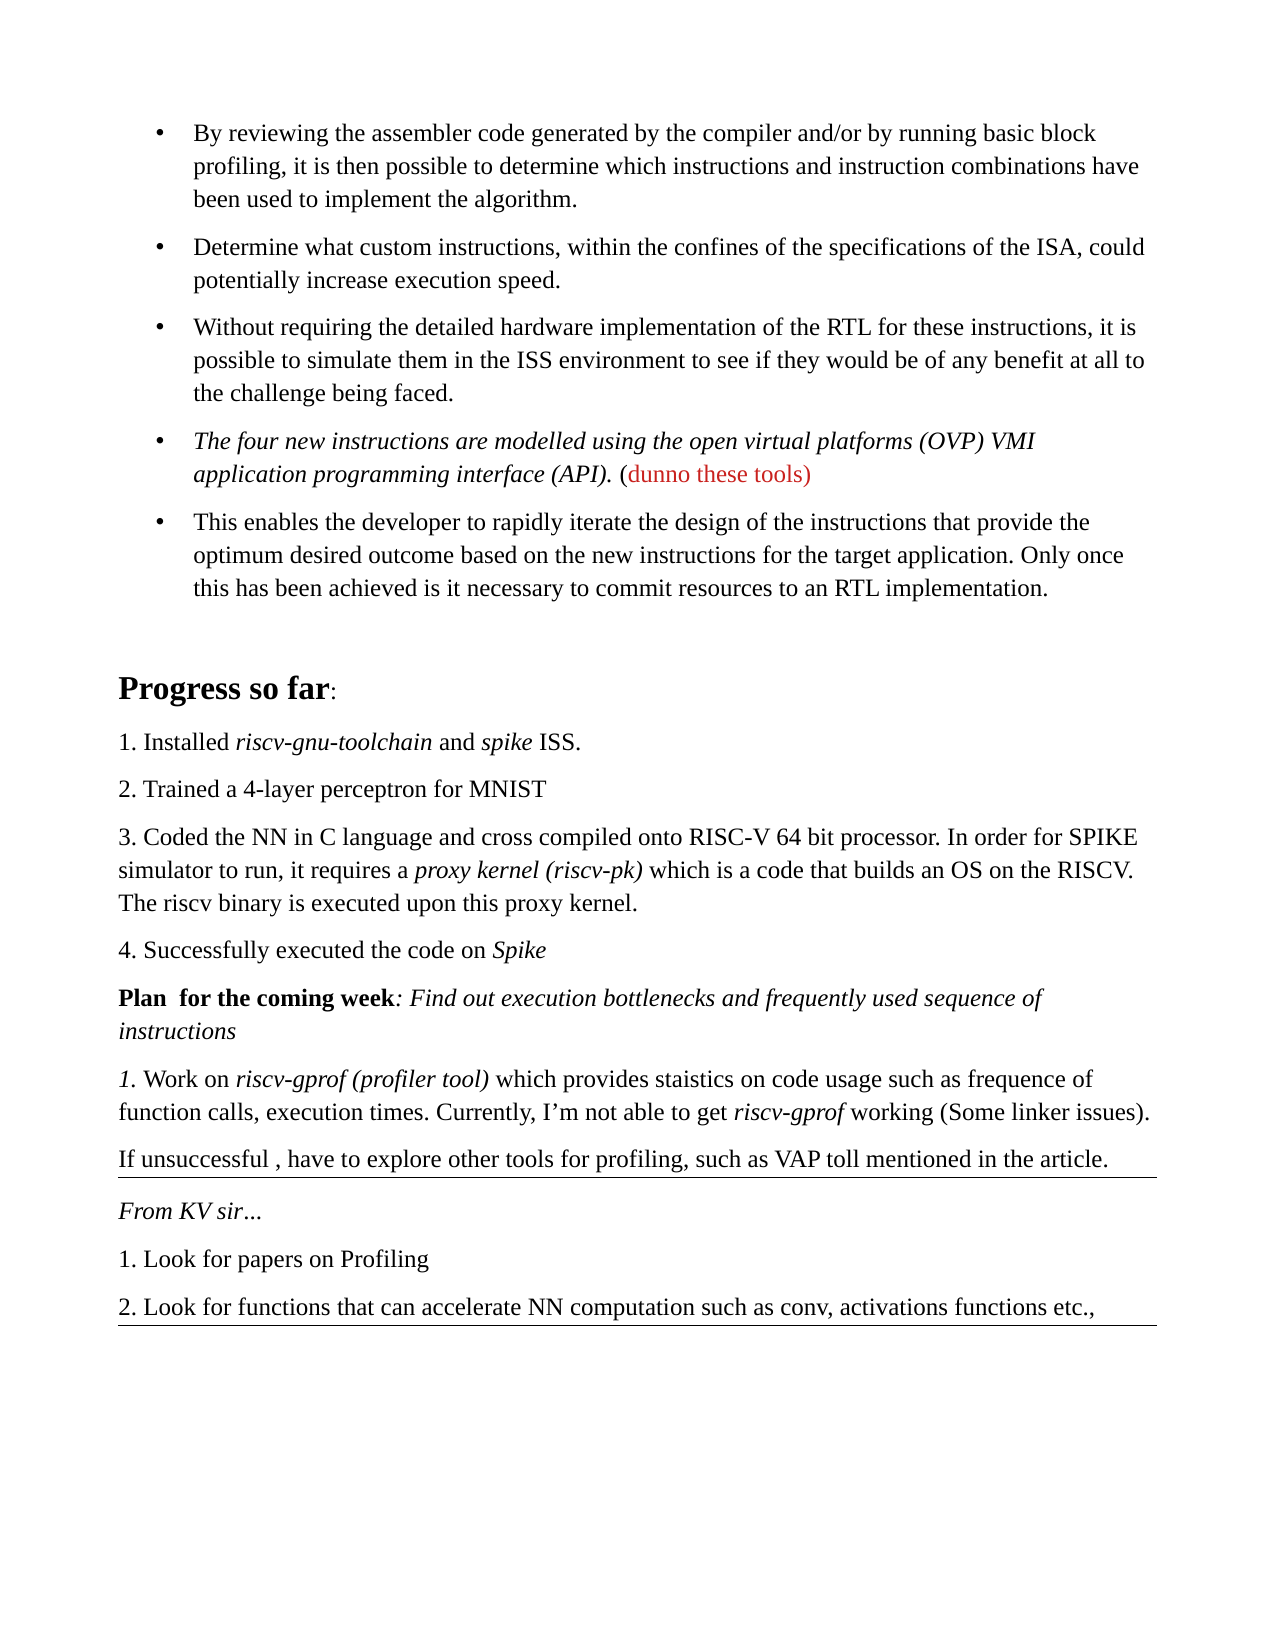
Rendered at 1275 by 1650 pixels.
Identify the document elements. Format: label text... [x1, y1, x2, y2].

list Without requiring the detailed hardware implementation of the RTL for these instructions, it is possible to simulate them in the ISS environment to see if they would be of any benefit at all to the challenge being faced. [156, 312, 1157, 407]
list By reviewing the assembler code generated by the compiler and/or by running basic block profiling, it is then possible to determine which instructions and instruction combinations have been used to implement the algorithm. [156, 118, 1157, 213]
text 2. Look for functions that can accelerate NN computation such as conv, activations functions etc., [118, 1292, 1157, 1325]
list The four new instructions are modelled using the open virtual platforms (OVP) VMI application programming interface (API). (dunno these tools) [156, 426, 1157, 488]
list This enables the developer to rapidly iterate the design of the instructions that provide the optimum desired outcome based on the new instructions for the target application. Only once this has been achieved is it necessary to commit resources to an RTL implementation. [156, 507, 1157, 601]
text Progress so far: [118, 668, 1157, 706]
text 4. Successfully executed the code on Spike [118, 935, 1157, 964]
text If unsuccessful , have to explore other tools for profiling, such as VAP toll mentioned in the article. [118, 1144, 1157, 1177]
text From KV sir... [118, 1196, 1157, 1225]
text 3. Coded the NN in C language and cross compiled onto RISC-V 64 bit processor. In order for SPIKE simulator to run, it requires a proxy kernel (riscv-pk) which is a code that builds an OS on the RISCV. The riscv binary is executed upon this proxy kernel. [118, 822, 1157, 917]
list Determine what custom instructions, within the confines of the specifications of the ISA, could potentially increase execution speed. [156, 232, 1157, 293]
text 1. Work on riscv-gprof (profiler tool) which provides staistics on code usage such as frequence of function calls, execution times. Currently, I’m not able to get riscv-gprof working (Some linker issues). [118, 1064, 1157, 1125]
text 1. Look for papers on Profiling [118, 1244, 1157, 1273]
text 1. Installed riscv-gnu-toolchain and spike ISS. [118, 727, 1157, 755]
text Plan for the coming week: Find out execution bottlenecks and frequently used sequence of instructions [118, 983, 1157, 1045]
text 2. Trained a 4-layer perceptron for MNIST [118, 774, 1157, 803]
